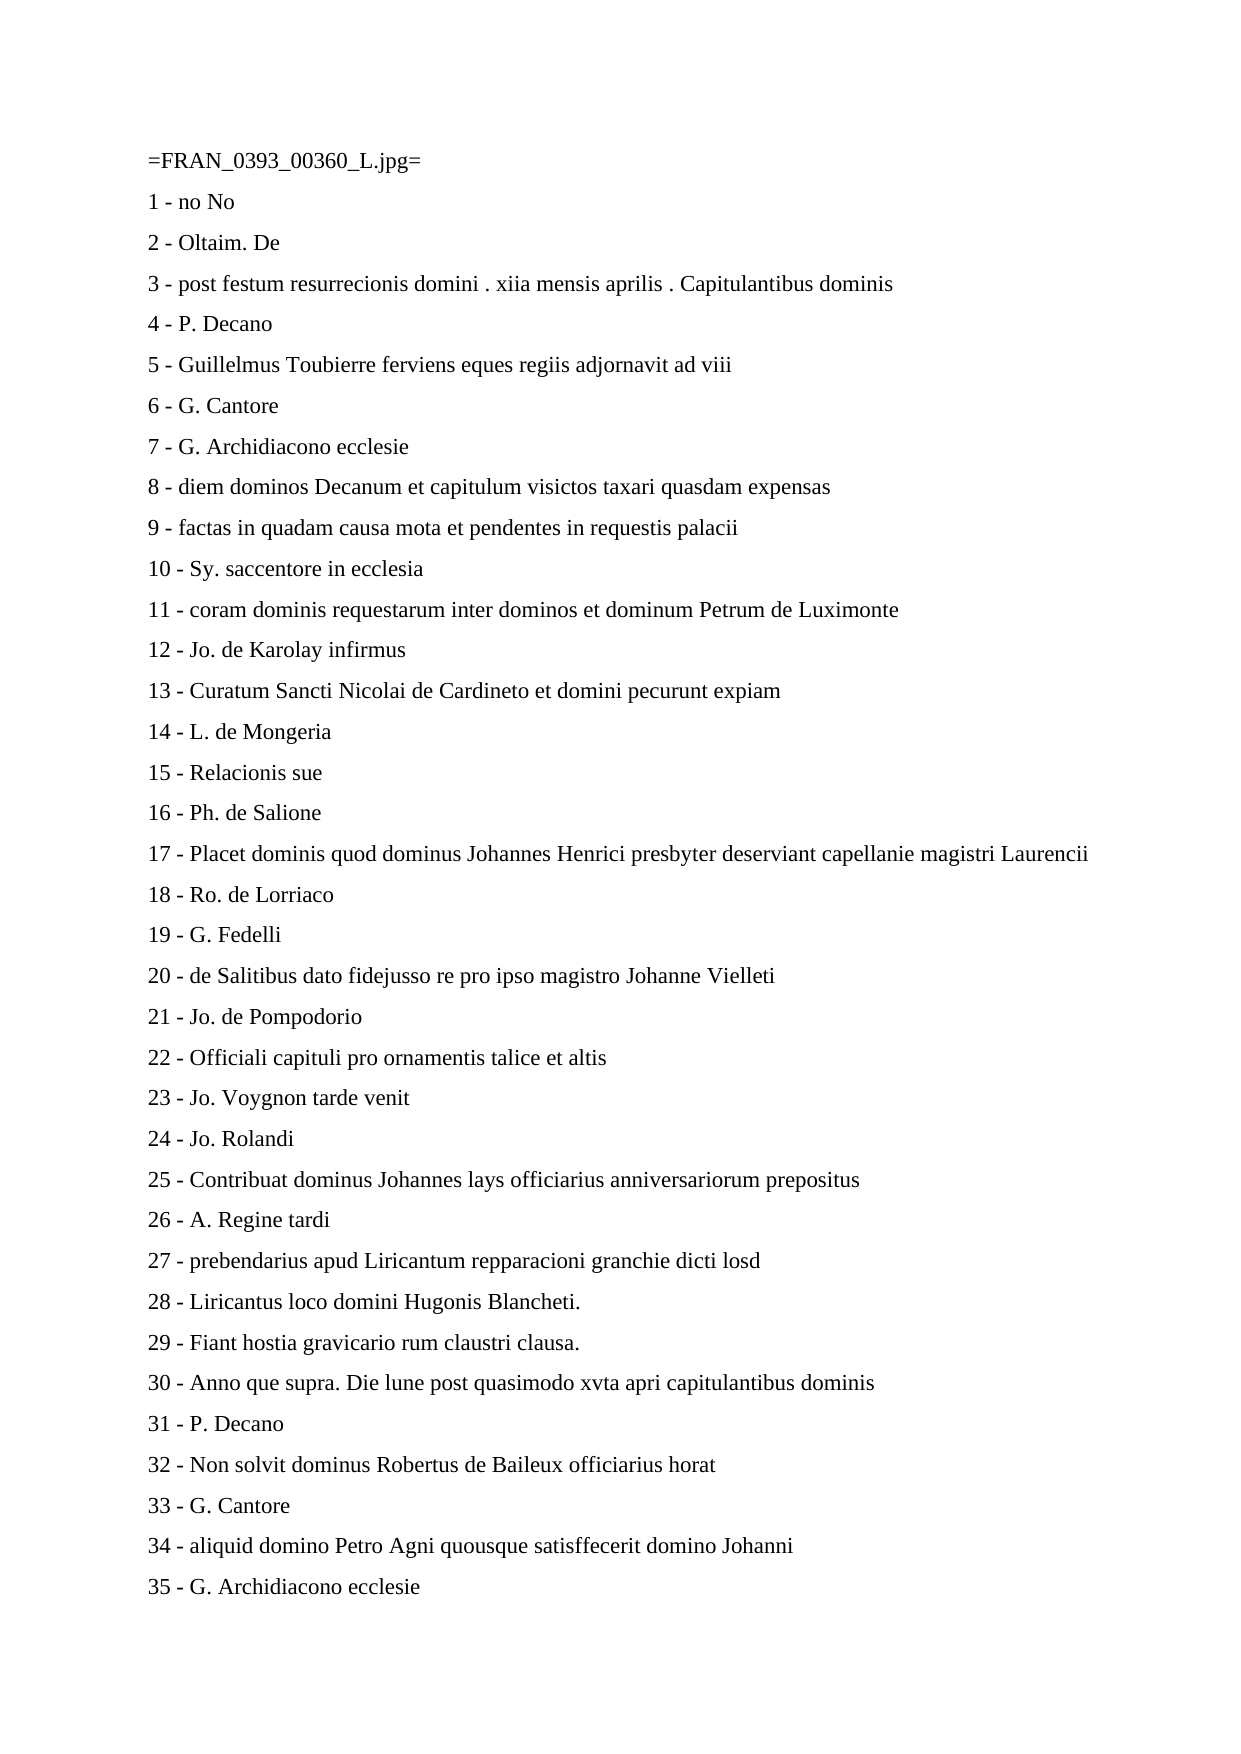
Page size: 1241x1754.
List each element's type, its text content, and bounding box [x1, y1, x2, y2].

text 11 - coram dominis requestarum inter dominos et dominum Petrum de Luximonte [148, 596, 1093, 622]
text 10 - Sy. saccentore in ecclesia [148, 555, 1093, 581]
text 8 - diem dominos Decanum et capitulum visictos taxari quasdam expensas [148, 473, 1093, 500]
text 2 - Oltaim. De [148, 229, 1093, 255]
text 24 - Jo. Rolandi [148, 1125, 1093, 1151]
text 15 - Relacionis sue [148, 758, 1093, 785]
text 13 - Curatum Sancti Nicolai de Cardineto et domini pecurunt expiam [148, 677, 1093, 703]
text 29 - Fiant hostia gravicario rum claustri clausa. [148, 1329, 1093, 1355]
text 1 - no No [148, 188, 1093, 215]
text 21 - Jo. de Pompodorio [148, 1003, 1093, 1029]
text 30 - Anno que supra. Die lune post quasimodo xvta apri capitulantibus dominis [148, 1369, 1093, 1396]
text 12 - Jo. de Karolay infirmus [148, 636, 1093, 663]
text 16 - Ph. de Salione [148, 799, 1093, 826]
text 6 - G. Cantore [148, 392, 1093, 418]
text 25 - Contribuat dominus Johannes lays officiarius anniversariorum prepositus [148, 1166, 1093, 1192]
text 35 - G. Archidiacono ecclesie [148, 1573, 1093, 1599]
text 14 - L. de Mongeria [148, 718, 1093, 744]
text 17 - Placet dominis quod dominus Johannes Henrici presbyter deserviant capellanie magistri Laurencii [148, 840, 1093, 866]
text 31 - P. Decano [148, 1410, 1093, 1437]
text 7 - G. Archidiacono ecclesie [148, 433, 1093, 459]
text 28 - Liricantus loco domini Hugonis Blancheti. [148, 1288, 1093, 1314]
text 34 - aliquid domino Petro Agni quousque satisffecerit domino Johanni [148, 1532, 1093, 1559]
text 3 - post festum resurrecionis domini . xiia mensis aprilis . Capitulantibus dominis [148, 270, 1093, 296]
text 23 - Jo. Voygnon tarde venit [148, 1084, 1093, 1111]
text 18 - Ro. de Lorriaco [148, 881, 1093, 907]
text 22 - Officiali capituli pro ornamentis talice et altis [148, 1044, 1093, 1070]
text 5 - Guillelmus Toubierre ferviens eques regiis adjornavit ad viii [148, 351, 1093, 378]
text 26 - A. Regine tardi [148, 1207, 1093, 1233]
text 19 - G. Fedelli [148, 921, 1093, 948]
text 32 - Non solvit dominus Robertus de Baileux officiarius horat [148, 1451, 1093, 1477]
text 27 - prebendarius apud Liricantum repparacioni granchie dicti losd [148, 1247, 1093, 1274]
text 33 - G. Cantore [148, 1492, 1093, 1518]
text 20 - de Salitibus dato fidejusso re pro ipso magistro Johanne Vielleti [148, 962, 1093, 988]
text 4 - P. Decano [148, 311, 1093, 337]
text 9 - factas in quadam causa mota et pendentes in requestis palacii [148, 514, 1093, 541]
text =FRAN_0393_00360_L.jpg= [148, 148, 1093, 174]
